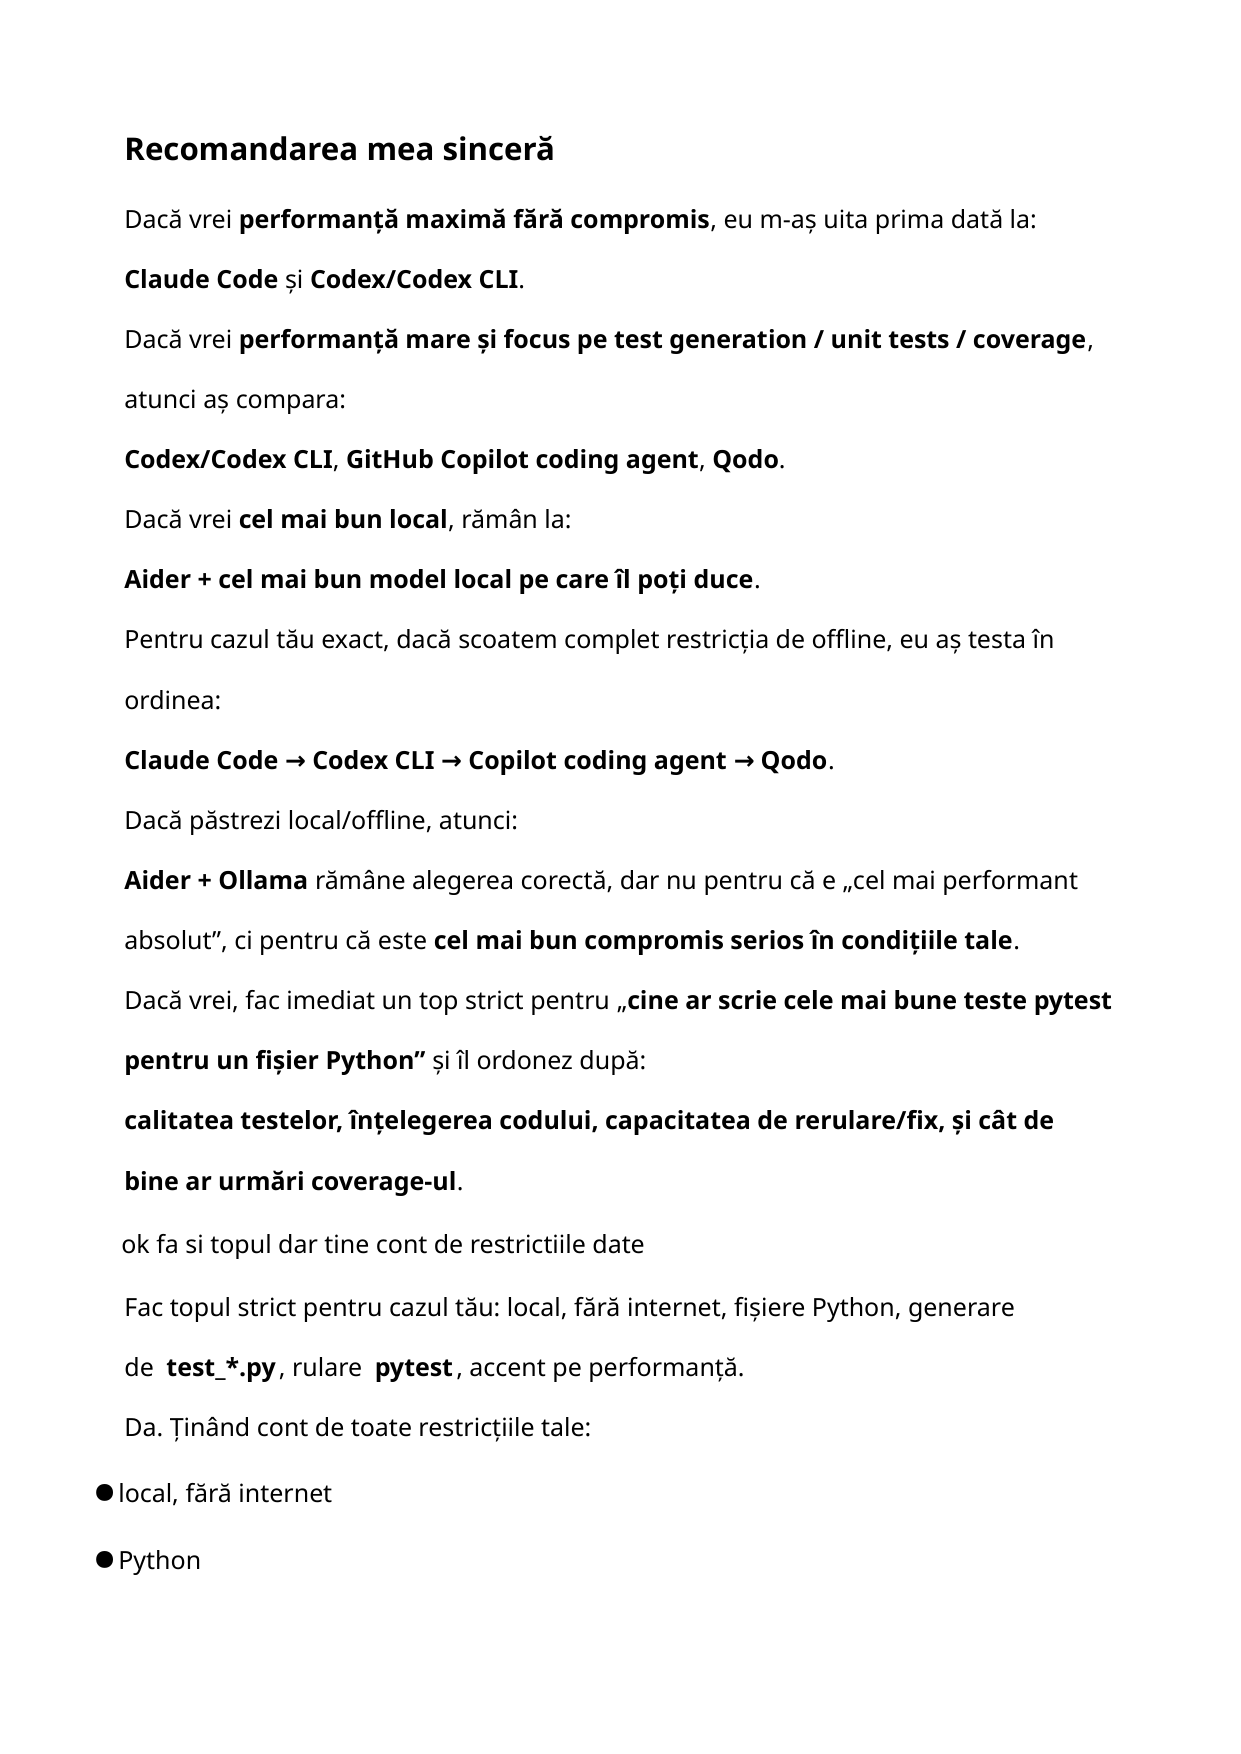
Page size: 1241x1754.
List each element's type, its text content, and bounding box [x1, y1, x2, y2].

text Dacă păstrezi local/offline, atunci: Aider + Ollama rămâne alegerea corectă, dar nu pentru că e „cel mai performant absolut”, ci pentru că este cel mai bun compromis serios în condițiile tale. [119, 796, 1122, 960]
text [649, 1223, 1122, 1263]
text Pentru cazul tău exact, dacă scoatem complet restricția de offline, eu aș testa în ordinea: Claude Code → Codex CLI → Copilot coding agent → Qodo. [119, 616, 1122, 779]
text Da. Ținând cont de toate restricțiile tale: [119, 1403, 1122, 1447]
list Python [119, 1536, 1122, 1582]
subtitle Recomandarea mea sinceră [119, 122, 1122, 173]
text ok fa si topul dar tine cont de restrictiile date [122, 1224, 648, 1263]
text Dacă vrei cel mai bun local, rămân la: Aider + cel mai bun model local pe care îl poți duce. [119, 496, 1122, 599]
text Dacă vrei performanță maximă fără compromis, eu m-aș uita prima dată la: Claude Code și Codex/Codex CLI. [119, 195, 1122, 299]
text Dacă vrei performanță mare și focus pe test generation / unit tests / coverage, atunci aș compara: Codex/Codex CLI, GitHub Copilot coding agent, Qodo. [119, 316, 1122, 479]
text Dacă vrei, fac imediat un top strict pentru „cine ar scrie cele mai bune teste pytest pentru un fișier Python” și îl ordonez după: calitatea testelor, înțelegerea codului, capacitatea de rerulare/fix, și cât de bine ar urmări coverage-ul. [119, 977, 1122, 1203]
list local, fără internet [119, 1470, 1122, 1513]
text Fac topul strict pentru cazul tău: local, fără internet, fișiere Python, generare de test_*.py, rulare pytest, accent pe performanță. [119, 1284, 1122, 1387]
